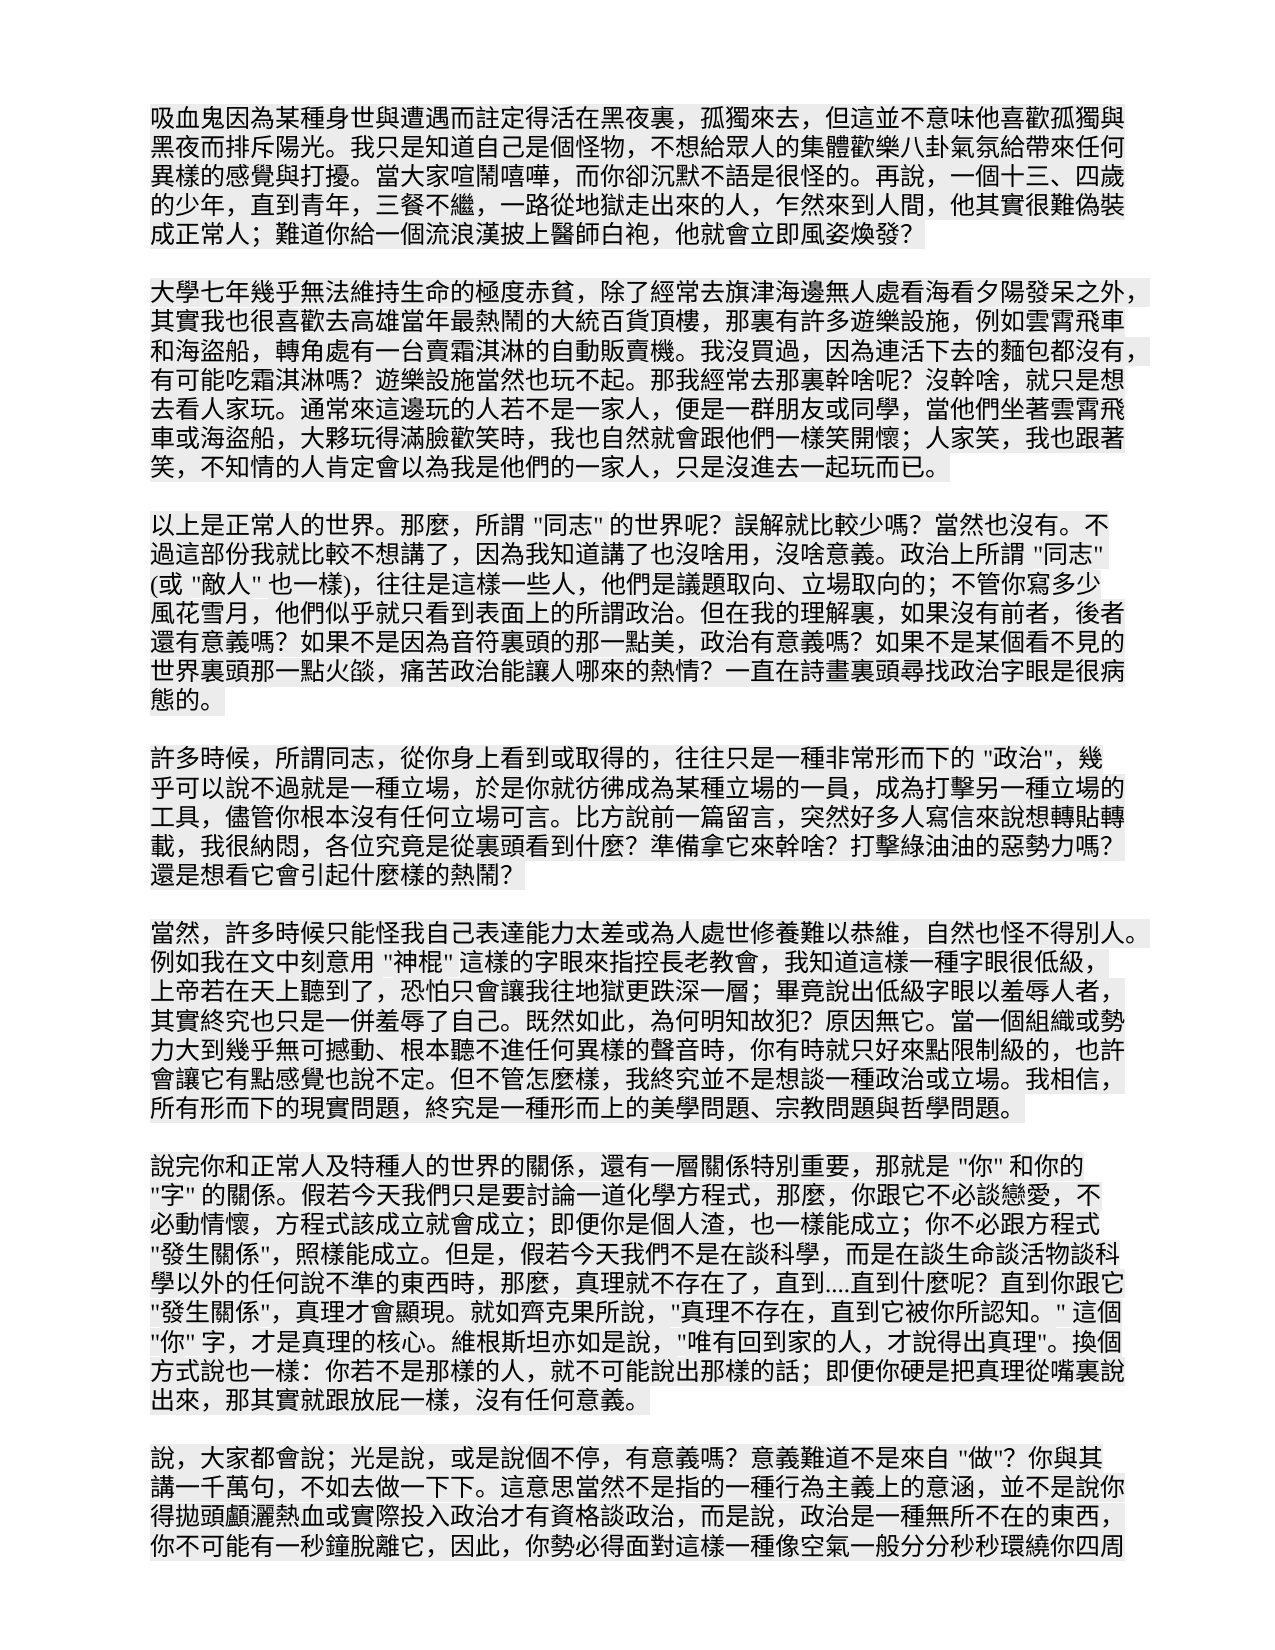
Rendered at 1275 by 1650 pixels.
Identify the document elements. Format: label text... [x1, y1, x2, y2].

text 也許是因為台灣人極為看重醫生這行業，實習醫師 (尤其未婚) 在台灣是特別吃香的。我雖當時骨瘦如材形神狼狽，宛若遊民饑民，人見人驚，多少還是會獲得一些比較善良、比較有同情心的護士或護生的 "呵護"。她們常說我老實，木訥，單純，見我衣著破舊，面有菜色，母愛難免油然而生，對我非常照顧。也因此，我常覺得我在醫院工作始終有好多個 "媽"。 在這樣一種所謂木訥老實的印象下，當同事們從其它地方得知我的一點政治經歷後，往往驚駭莫名。當我還是實習醫師時，我的 "媽媽" 們常因此表示很納悶很遺憾，這 "孩子" 平常連話都講不好，一個人獨來獨往，安靜得跟魚一樣，想不到竟然原來是 "陰謀份子"！想不到竟然還會拿麥克風煽動群眾破壞社會企圖推翻政府！想不到甚至還打算賣台！真是很可惜。對於我之 "誤入歧途"，常表遺憾；善良一點的人，就會說那是因為我太老實了，所以可能是被壞人利用了。 "政治偏激份子"、"陰謀暴力份子" 的印象一旦深入人心，周遭許多對你更不了解的人就會以這樣一種刻板印象看待你。每次同事們集體邀約出遊或看電影、唱歌、聚餐什麼的，我從來不曾參加，就連每天中午或晚上，醫護人員總是會聚集在護理站的會議室一塊用餐，我也至今完全迴避。迴避久了，難免就會讓人產生這樣一種印象：別理他，他是個書呆子，只喜歡看書，不懂得娛樂；或是，別理他，他怪怪的，是不是哪根筋有毛病；或是，別理他，他不會喜歡電影、不會喜歡藝術的，他只關心政治。 當實習醫生時，曾有一個護生跟大家宣佈說：不用邀他一起去玩啦，在他眼裏，就算眼前是一片美麗的山，一座美麗的森林，他也只會看到整座山林寫著："台灣獨立" 四個字。對此我很無言，因為我這一生，私底下從不喜歡跟人談政治；每次被迫談起政治或遇到眾人談政治的場合，我就趕緊踉蹌逃離現場。 不過，各式各樣的誤解幾乎就是生命的一種常態，久而久之，你也只能學著去適應眾人永無止盡的各種誤解和異樣眼光。不管是褒或貶，全是扭曲誤解。其實我一點都不孤癖，而且恰恰相反，我是很喜歡馬戲團的，要不然也不會剽竊 Emir Kusturica 給自己取個 Emir 的名字，意味著與之臭味相投。 吸血鬼因為某種身世與遭遇而註定得活在黑夜裏，孤獨來去，但這並不意味他喜歡孤獨與黑夜而排斥陽光。我只是知道自己是個怪物，不想給眾人的集體歡樂八卦氣氛給帶來任何異樣的感覺與打擾。當大家喧鬧嘻嘩，而你卻沉默不語是很怪的。再說，一個十三、四歲的少年，直到青年，三餐不繼，一路從地獄走出來的人，乍然來到人間，他其實很難偽裝成正常人；難道你給一個流浪漢披上醫師白袍，他就會立即風姿煥發？ 大學七年幾乎無法維持生命的極度赤貧，除了經常去旗津海邊無人處看海看夕陽發呆之外，其實我也很喜歡去高雄當年最熱鬧的大統百貨頂樓，那裏有許多遊樂設施，例如雲霄飛車和海盜船，轉角處有一台賣霜淇淋的自動販賣機。我沒買過，因為連活下去的麵包都沒有，有可能吃霜淇淋嗎？遊樂設施當然也玩不起。那我經常去那裏幹啥呢？沒幹啥，就只是想去看人家玩。通常來這邊玩的人若不是一家人，便是一群朋友或同學，當他們坐著雲霄飛車或海盜船，大夥玩得滿臉歡笑時，我也自然就會跟他們一樣笑開懷；人家笑，我也跟著笑，不知情的人肯定會以為我是他們的一家人，只是沒進去一起玩而已。 以上是正常人的世界。那麼，所謂 "同志" 的世界呢？誤解就比較少嗎？當然也沒有。不過這部份我就比較不想講了，因為我知道講了也沒啥用，沒啥意義。政治上所謂 "同志" (或 "敵人" 也一樣)，往往是這樣一些人，他們是議題取向、立場取向的；不管你寫多少風花雪月，他們似乎就只看到表面上的所謂政治。但在我的理解裏，如果沒有前者，後者還有意義嗎？如果不是因為音符裏頭的那一點美，政治有意義嗎？如果不是某個看不見的世界裏頭那一點火燄，痛苦政治能讓人哪來的熱情？一直在詩畫裏頭尋找政治字眼是很病態的。 許多時候，所謂同志，從你身上看到或取得的，往往只是一種非常形而下的 "政治"，幾乎可以說不過就是一種立場，於是你就彷彿成為某種立場的一員，成為打擊另一種立場的工具，儘管你根本沒有任何立場可言。比方說前一篇留言，突然好多人寫信來說想轉貼轉載，我很納悶，各位究竟是從裏頭看到什麼？準備拿它來幹啥？打擊綠油油的惡勢力嗎？還是想看它會引起什麼樣的熱鬧？ 當然，許多時候只能怪我自己表達能力太差或為人處世修養難以恭維，自然也怪不得別人。例如我在文中刻意用 "神棍" 這樣的字眼來指控長老教會，我知道這樣一種字眼很低級，上帝若在天上聽到了，恐怕只會讓我往地獄更跌深一層；畢竟說出低級字眼以羞辱人者，其實終究也只是一併羞辱了自己。既然如此，為何明知故犯？原因無它。當一個組織或勢力大到幾乎無可撼動、根本聽不進任何異樣的聲音時，你有時就只好來點限制級的，也許會讓它有點感覺也說不定。但不管怎麼樣，我終究並不是想談一種政治或立場。我相信，所有形而下的現實問題，終究是一種形而上的美學問題、宗教問題與哲學問題。 說完你和正常人及特種人的世界的關係，還有一層關係特別重要，那就是 "你" 和你的 "字" 的關係。假若今天我們只是要討論一道化學方程式，那麼，你跟它不必談戀愛，不必動情懷，方程式該成立就會成立；即便你是個人渣，也一樣能成立；你不必跟方程式 "發生關係"，照樣能成立。但是，假若今天我們不是在談科學，而是在談生命談活物談科學以外的任何說不準的東西時，那麼，真理就不存在了，直到....直到什麼呢？直到你跟它 "發生關係"，真理才會顯現。就如齊克果所說，"真理不存在，直到它被你所認知。" 這個 "你" 字，才是真理的核心。維根斯坦亦如是說，"唯有回到家的人，才說得出真理"。換個方式說也一樣：你若不是那樣的人，就不可能說出那樣的話；即便你硬是把真理從嘴裏說出來，那其實就跟放屁一樣，沒有任何意義。 說，大家都會說；光是說，或是說個不停，有意義嗎？意義難道不是來自 "做"？你與其講一千萬句，不如去做一下下。這意思當然不是指的一種行為主義上的意涵，並不是說你得拋頭顱灑熱血或實際投入政治才有資格談政治，而是說，政治是一種無所不在的東西，你不可能有一秒鐘脫離它，因此，你勢必得面對這樣一種像空氣一般分分秒秒環繞你四周的東西，這時候，你是什麼樣的人，自然就決定了你會如何面對這樣一團無所不在的空氣。你說這空氣是政治也好，說它是一種現實世界也罷，總歸你得決定讓自己在這樣一種世界中，成為一個什麼樣的人，然後你的話語自然就會取得它應有的意義。 我知道這些說法在現實世界中其實是沒有任何作用、沒有幾個人會信的。現實世界是一種圍繞著特定利益、透過鎂光炒作、純屬虛構的人為市場。哪怕是個人渣，也照樣能個個炒作、包裝成英雄烈士或理想家與進步人士；哪怕是個無恥的窩囊混蛋，照樣能講得激昂慨慷，眾人仰慕。但是，不管現實世界如何扭曲，真理依然是真理。重點不是你 "說什麼"，而是 "你是什麼"；重點不是話語本身，而是話語背後那個 "人" 究竟配不配得上他的 "話語"。杜斯妥也夫斯基說得對：我不害怕苦難，我只害怕我是否配得上我所承受的這一切痛苦。同理，漂亮話誰不會說？但說話者究竟是否配得上他的話語，才是重點。 這也說明了，為什麼真正重要的話語幾乎都是一種 "私人日記"，一種 "竊竊私語" (維根斯坦如此形容自己的所有著作之基本性質)，因為，這樣一些話語並不是一種可以客觀評價的東西，它比較像是一種情書、家書或遺書，具有特定的收件人，而那個收件人其實就是 "你"。就像任何一種文學、音樂與藝術一樣，"你" 若對這樣一些情書、家書或遺書不感興趣，那它就一點意義也沒有。相反地，如果它對 "你" 而言意義非凡，那它就意義非凡。 然而，這樣一種所謂非凡的意義並不具有任何公眾性，因為它畢竟不是一種放諸四海皆準的科學真理，就好像你的愛人，在眾人眼裏並不是愛人一樣；你天底下最偉大的媽媽自然也不是旁人的媽。企圖把私密人事物給公眾化，其實只是傷害了它理當具有的一點美感。誰會想把情書公諸於世？誰會希望大家一起來討論他的母女親情？私密事物，方具價值。價格是公眾所認定，但價值卻跟感情一樣，純粹是兩個生命之間的事。所有藝術與思想，盡皆如此，套句維根斯坦的話，哲學始終是一種私人日記，屬於兩個生命之間的 "竊竊私語"。 當然，我並不是要說思想很偉大、藝術很崇高。我並無此意。一個詩人哲人的痛苦呻吟也許很美，但你能說一個人遭遇了痛苦很厲害很了不起嗎？沒有人會希望自身成為一種痛苦悲劇的主角。即便是耶穌上了十字架也會希望這個 "苦杯" 看能不能移除。尼采說，"真正偉大的作家是那些羞於成為作家的人"。也許你也能說，真正偉大的哲學家、藝術家就是那些一直想逃離哲學、遠離藝術的人。我沒法想像得意洋洋搖曳生姿的哲學家或藝術家，更無法想像毫不羞赧、毫不痛苦地成為市場賣點、成為眾人偶像的哲學家或藝術家。 黑格爾說，黑暗中容易產生思想，光線一來，思想就毀了。沒有哲學家是不畏光的，他終究得屬於黑夜。我沒法想像鎂光閃閃、左擁右簇的哲學家。黑格爾說得對，智慧女神的貓頭鷹總是在夜裏獨自起飛。當人事已非，智慧於焉誕生；不一定蒼白可笑，但肯定可悲。齊克果說，“生命往前走，但意義卻只能回頭看。” 當夕陽西下，當一切都已成過往雲煙，於是智慧來了，悲劇卻也隨之誕生。 維根斯坦說，”最偉大的哲學成就就是：放棄哲學”，不再思索。他還說了句名言，概括其一切思想，他說：“別想，光看就好！” (Don’t think, but look!)。也許最深刻的思想就是不思不想，你只須看，看那既存的一切；如果一切都已攤開眼前，如果一切都已塵埃落定，你還需要想些什麼？你大可描述，大可謳歌緬懷，但 “終究” 沒有東西需要你的思索，因為一切思索都已預設了思索的存在，預設了事物的存在，預設了 “我” 的存在。我或許可以想東想西，但 “我” 終究沒法想 “我在想什麼”。神祕的是IS，不是HOW，也不是WHAT；神祕的是："為什麼總有些東西存在，而非空無一物？"(海德格語)。 傅科說，"他希望自己就像炮竹一樣，被人拿來點燃之後，化為灰燼"。所謂鐘鼎山林，各有天性，每個人有他自己的氣味傾向。而我倒是不想成為一種炮竹或甚至火箭炮，而寧可像一點星光，微微淡淡地高掛天空，有時看得見，有時看不見，但它總歸曾經在那遙遠的億萬光年外兀自閃爍；照明地上路談不上，似乎一點用途也沒有，但也許在某個時空某個夜裏的某個人，連同天上所有繁星，約略注意到它了，心裏因此起了一點安慰，一點想法，一點難以言喻的惆悵。人與字，生命與思想，也許大約就是這麼一回事。 [150, 75, 1125, 1561]
